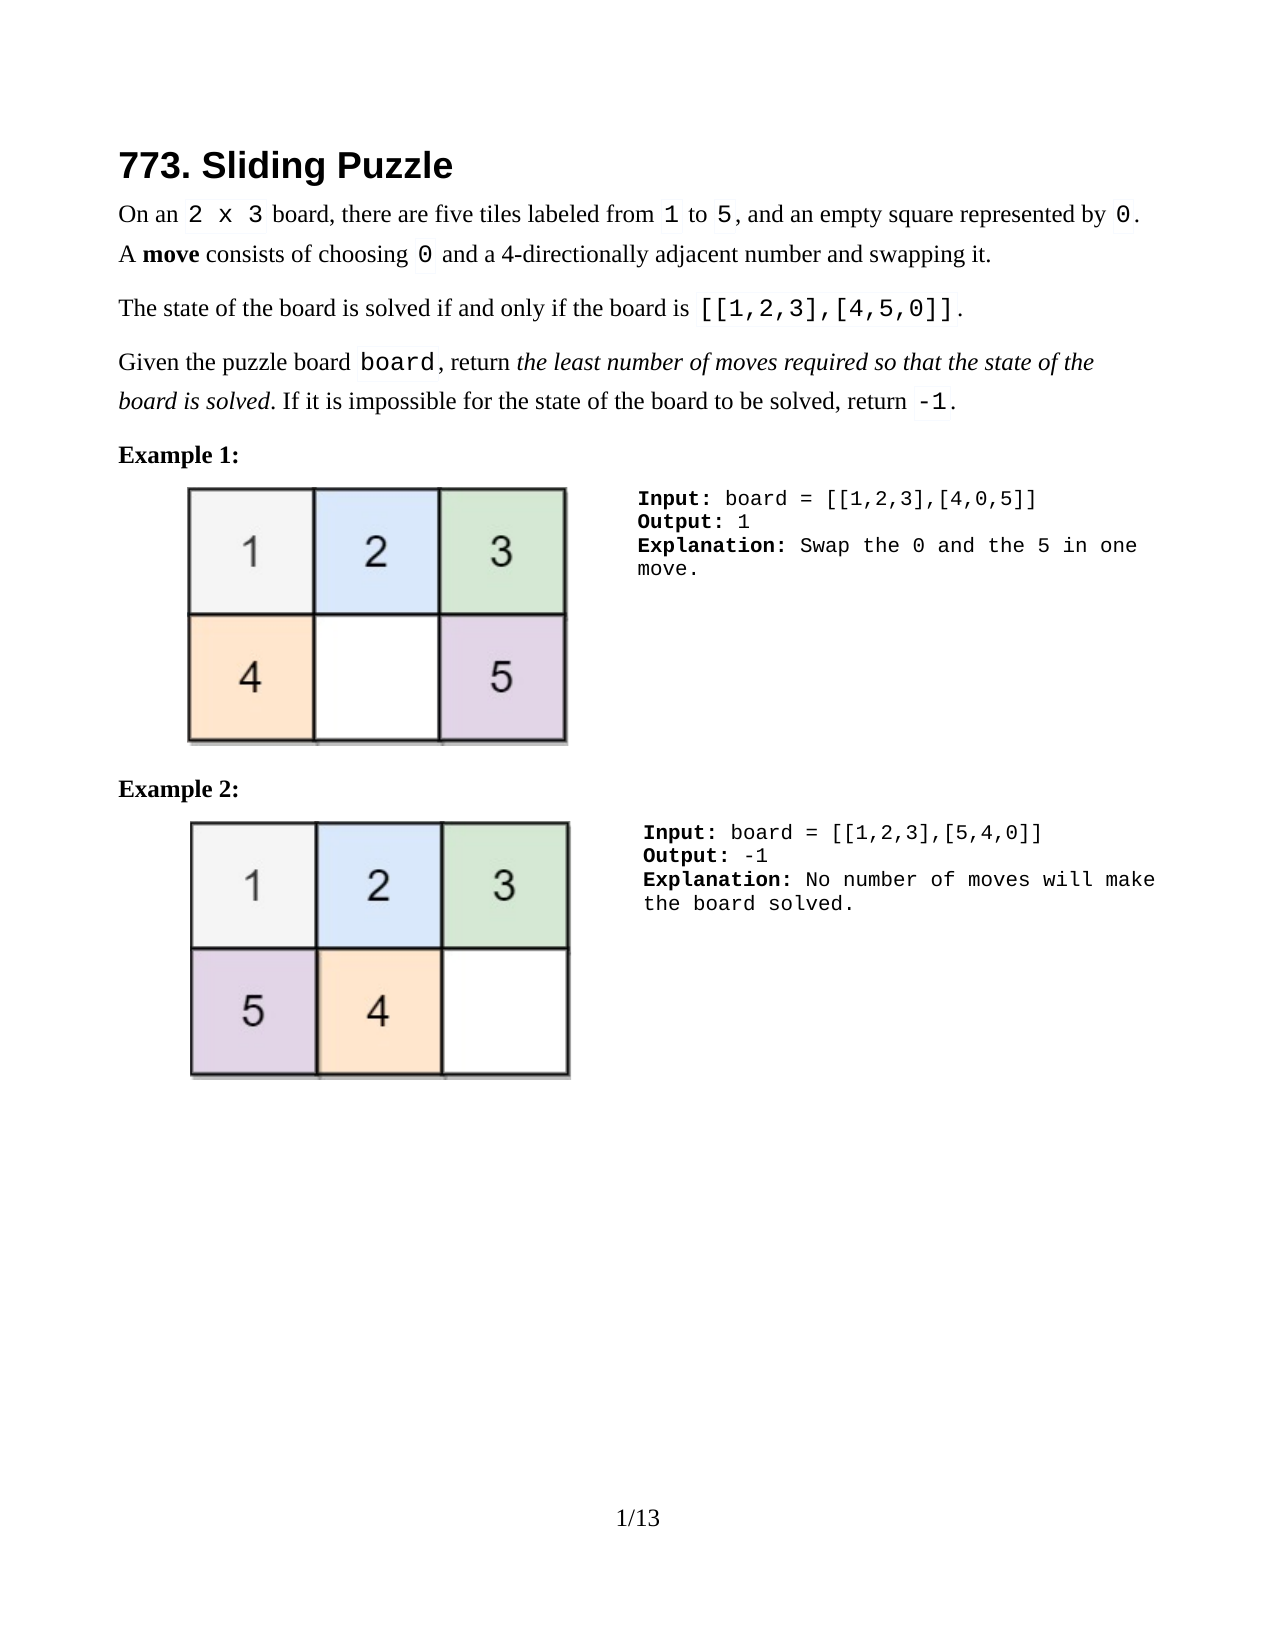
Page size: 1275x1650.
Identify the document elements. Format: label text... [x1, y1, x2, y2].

table_header [118, 488, 637, 774]
text On an 2 x 3 board, there are five tiles labeled from 1 to 5, and an empty square represented by 0. A move consists of choosing 0 and a 4-directionally adjacent number and swapping it. [118, 199, 1157, 273]
table_header Input: board = [[1,2,3],[5,4,0]] Output: -1 Explanation: No number of moves will make the board solved. [643, 822, 1157, 1108]
subtitle 773. Sliding Puzzle [118, 143, 1157, 186]
table_header Input: board = [[1,2,3],[4,0,5]] Output: 1 Explanation: Swap the 0 and the 5 in one move. [638, 488, 1157, 774]
table_header [118, 822, 643, 1108]
text Example 1: [118, 440, 1157, 469]
picture [190, 821, 572, 1080]
text . [958, 292, 1157, 327]
text [[1,2,3],[4,5,0]] [697, 293, 957, 326]
picture [187, 487, 569, 746]
text The state of the board is solved if and only if the board is [118, 292, 696, 327]
text Given the puzzle board board, return the least number of moves required so that the state of the board is solved. If it is impossible for the state of the board to be solved, return -1. [118, 346, 1157, 420]
text Example 2: [118, 774, 1157, 803]
